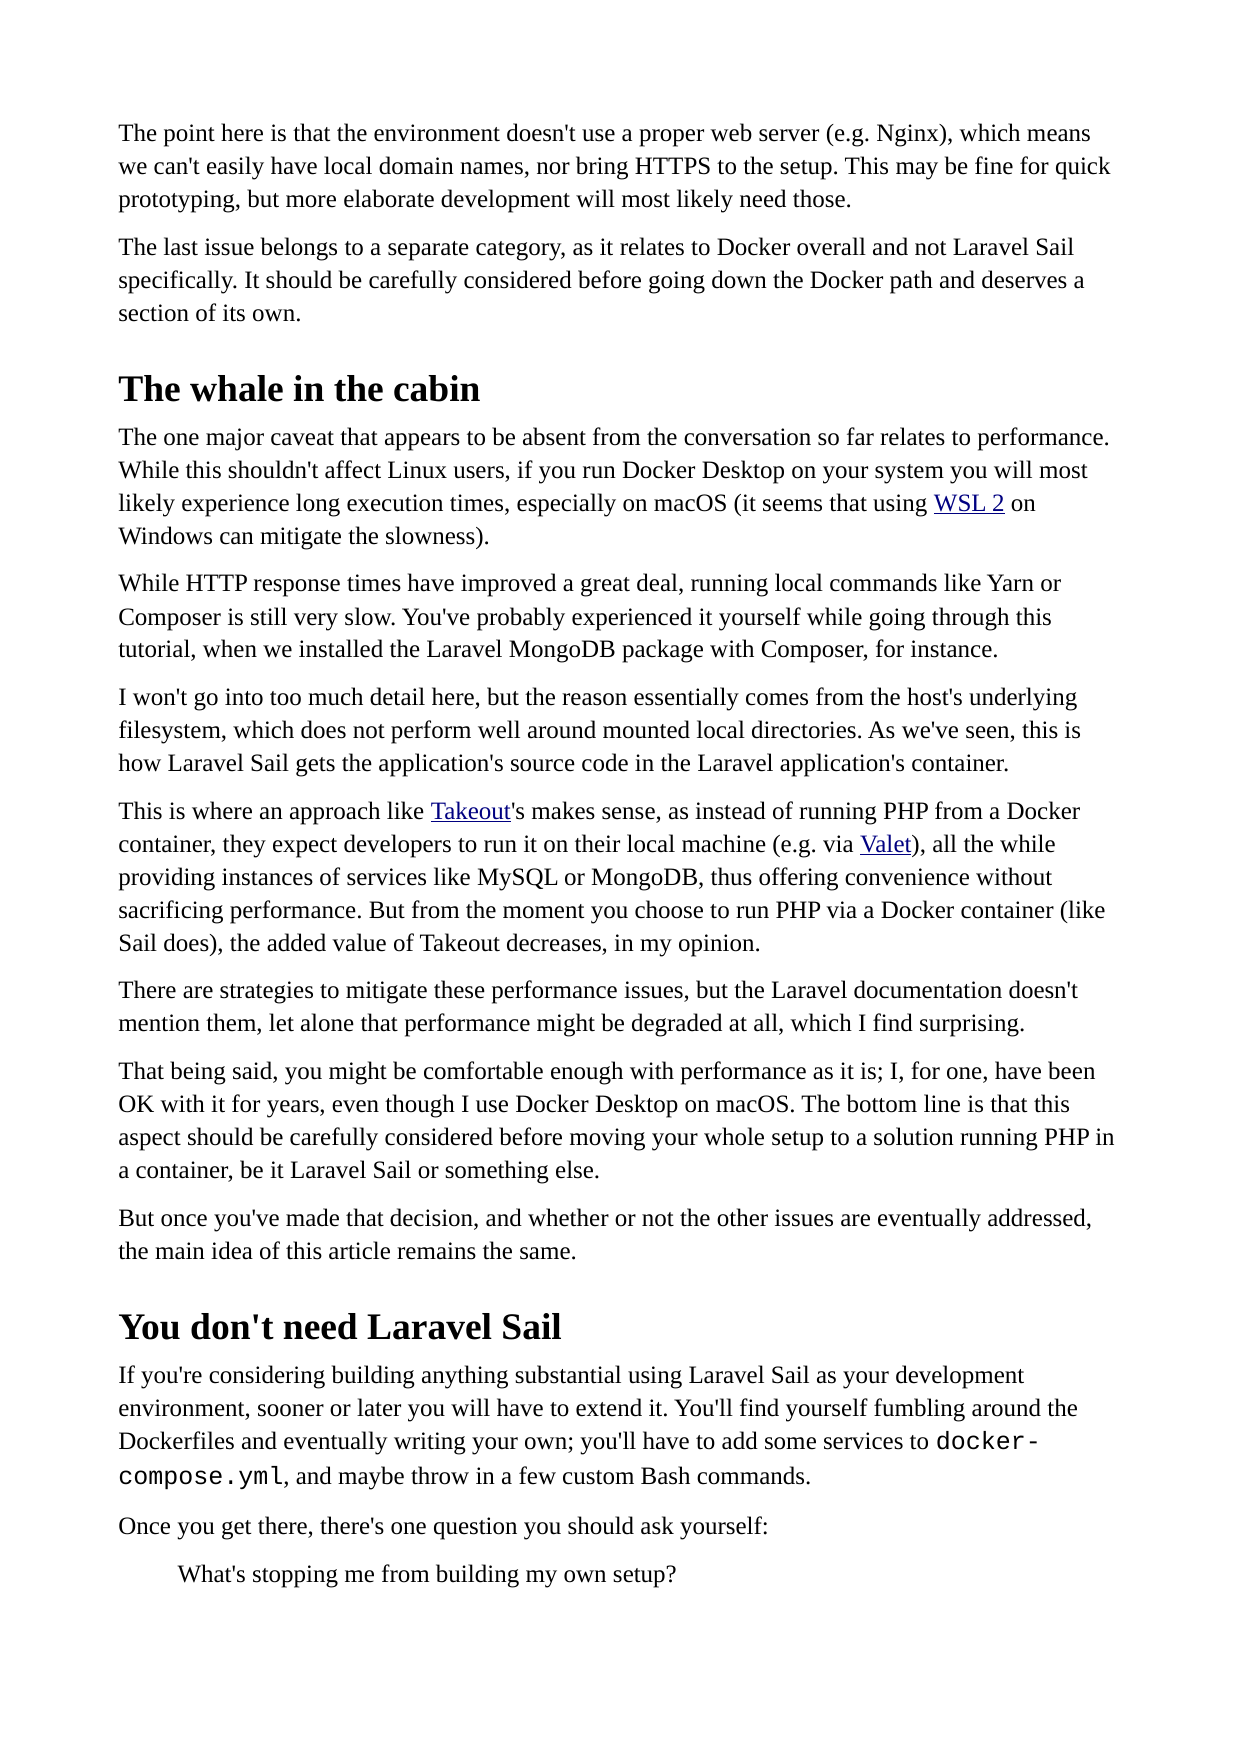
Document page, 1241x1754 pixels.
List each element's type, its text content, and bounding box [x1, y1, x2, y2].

text The last issue belongs to a separate category, as it relates to Docker overall and not Laravel Sail specifically. It should be carefully considered before going down the Docker path and deserves a section of its own. [118, 232, 1122, 327]
text While HTTP response times have improved a great deal, running local commands like Yarn or Composer is still very slow. You've probably experienced it yourself while going through this tutorial, when we installed the Laravel MongoDB package with Composer, for instance. [118, 568, 1122, 663]
subtitle You don't need Laravel Sail [118, 1304, 1122, 1347]
text Once you get there, there's one question you should ask yourself: [118, 1511, 1122, 1540]
subtitle The whale in the cabin [118, 366, 1122, 409]
text What's stopping me from building my own setup? [177, 1559, 1063, 1587]
text If you're considering building anything substantial using Laravel Sail as your development environment, sooner or later you will have to extend it. You'll find yourself fumbling around the Dockerfiles and eventually writing your own; you'll have to add some services to docker-compose.yml, and maybe throw in a few custom Bash commands. [118, 1360, 1122, 1492]
text But once you've made that decision, and whether or not the other issues are eventually addressed, the main idea of this article remains the same. [118, 1203, 1122, 1264]
text I won't go into too much detail here, but the reason essentially comes from the host's underlying filesystem, which does not perform well around mounted local directories. As we've seen, this is how Laravel Sail gets the application's source code in the Laravel application's container. [118, 682, 1122, 777]
text This is where an approach like Takeout's makes sense, as instead of running PHP from a Docker container, they expect developers to run it on their local machine (e.g. via Valet), all the while providing instances of services like MySQL or MongoDB, thus offering convenience without sacrificing performance. But from the moment you choose to run PHP via a Docker container (like Sail does), the added value of Takeout decreases, in my opinion. [118, 796, 1122, 957]
text The point here is that the environment doesn't use a proper web server (e.g. Nginx), which means we can't easily have local domain names, nor bring HTTPS to the setup. This may be fine for quick prototyping, but more elaborate development will most likely need those. [118, 118, 1122, 213]
text That being said, you might be comfortable enough with performance as it is; I, for one, have been OK with it for years, even though I use Docker Desktop on macOS. The bottom line is that this aspect should be carefully considered before moving your whole setup to a solution running PHP in a container, be it Laravel Sail or something else. [118, 1056, 1122, 1184]
text There are strategies to mitigate these performance issues, but the Laravel documentation doesn't mention them, let alone that performance might be degraded at all, which I find surprising. [118, 976, 1122, 1037]
text The one major caveat that appears to be absent from the conversation so far relates to performance. While this shouldn't affect Linux users, if you run Docker Desktop on your system you will most likely experience long execution times, especially on macOS (it seems that using WSL 2 on Windows can mitigate the slowness). [118, 422, 1122, 550]
